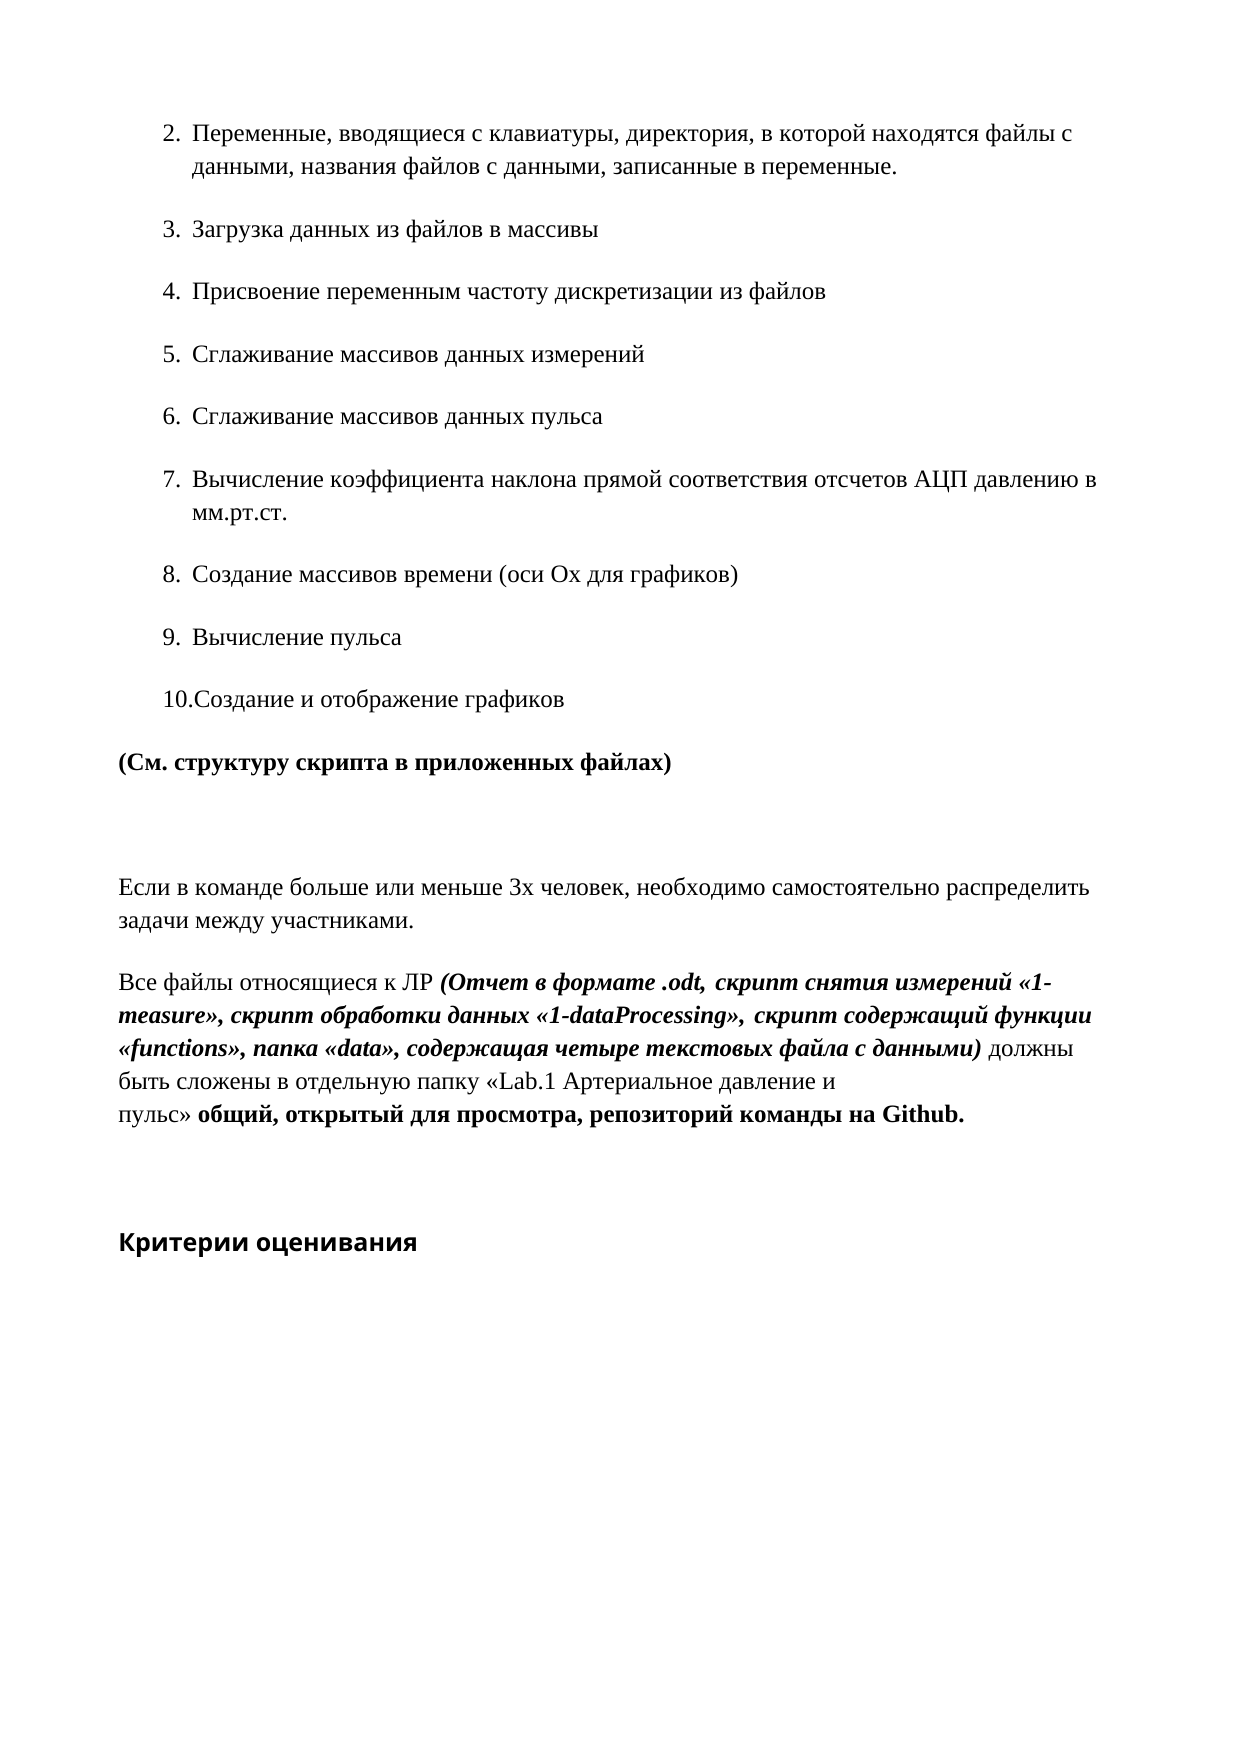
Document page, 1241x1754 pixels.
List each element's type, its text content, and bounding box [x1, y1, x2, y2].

list Вычисление коэффициента наклона прямой соответствия отсчетов АЦП давлению в мм.рт.ст. [162, 464, 1122, 525]
list Переменные, вводящиеся с клавиатуры, директория, в которой находятся файлы с данными, названия файлов с данными, записанные в переменные. [162, 118, 1122, 180]
list Создание массивов времени (оси Ох для графиков) [162, 559, 1122, 588]
text (См. структуру скрипта в приложенных файлах) [118, 747, 1122, 775]
text Если в команде больше или меньше 3х человек, необходимо самостоятельно распределить задачи между участниками. [118, 872, 1122, 933]
subtitle Критерии оценивания [118, 1224, 1122, 1258]
list Присвоение переменным частоту дискретизации из файлов [162, 276, 1122, 305]
list Сглаживание массивов данных пульса [162, 401, 1122, 430]
list Вычисление пульса [162, 622, 1122, 650]
list Загрузка данных из файлов в массивы [162, 214, 1122, 242]
list Создание и отображение графиков [162, 684, 1122, 713]
list Сглаживание массивов данных измерений [162, 339, 1122, 367]
text Все файлы относящиеся к ЛР (Отчет в формате .odt, скрипт снятия измерений «1-measure», скрипт обработки данных «1-dataProcessing», скрипт содержащий функции «functions», папка «data», содержащая четыре текстовых файла с данными) должны быть сложены в отдельную папку «Lab.1 Артериальное давление и пульс» общий, открытый для просмотра, репозиторий команды на Github. [118, 967, 1122, 1128]
